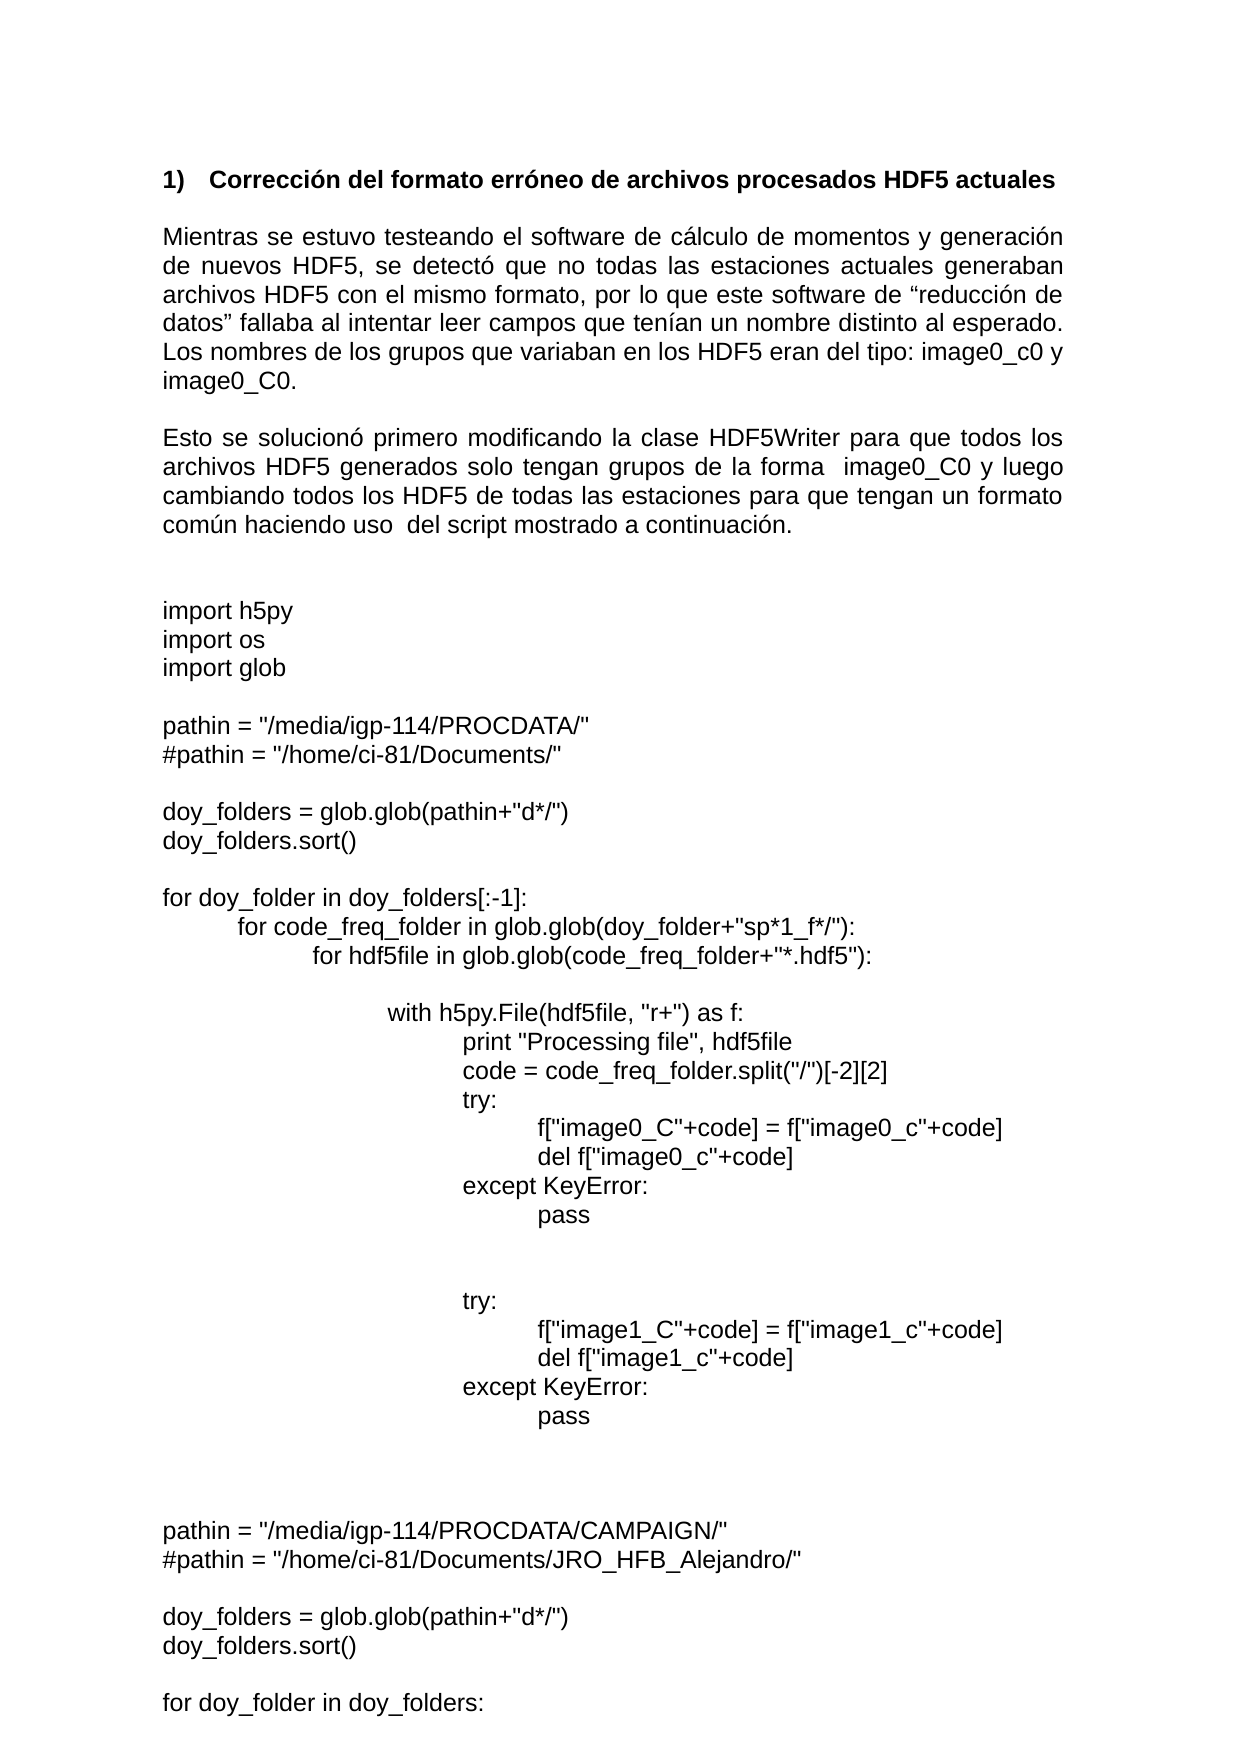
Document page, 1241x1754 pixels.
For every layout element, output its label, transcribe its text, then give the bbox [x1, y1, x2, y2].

text import os [162, 624, 1065, 653]
text f["image0_C"+code] = f["image0_c"+code] [162, 1113, 1065, 1142]
text pathin = "/media/igp-114/PROCDATA/CAMPAIGN/" [162, 1516, 1065, 1544]
text f["image1_C"+code] = f["image1_c"+code] [162, 1314, 1065, 1343]
text for code_freq_folder in glob.glob(doy_folder+"sp*1_f*/"): [162, 912, 1065, 941]
text import glob [162, 653, 1065, 682]
text for hdf5file in glob.glob(code_freq_folder+"*.hdf5"): [162, 941, 1065, 969]
text print "Processing file", hdf5file [162, 1027, 1065, 1056]
text pass [162, 1199, 1065, 1228]
text pathin = "/media/igp-114/PROCDATA/" [162, 711, 1065, 739]
text code = code_freq_folder.split("/")[-2][2] [162, 1056, 1065, 1084]
text Mientras se estuvo testeando el software de cálculo de momentos y generación de nuevos HDF5, se detectó que no todas las estaciones actuales generaban archivos HDF5 con el mismo formato, por lo que este software de “reducción de datos” fallaba al intentar leer campos que tenían un nombre distinto al esperado. Los nombres de los grupos que variaban en los HDF5 eran del tipo: image0_c0 y image0_C0. [162, 222, 1065, 394]
text #pathin = "/home/ci-81/Documents/" [162, 739, 1065, 768]
text doy_folders = glob.glob(pathin+"d*/") [162, 1602, 1065, 1631]
text with h5py.File(hdf5file, "r+") as f: [162, 998, 1065, 1027]
text #pathin = "/home/ci-81/Documents/JRO_HFB_Alejandro/" [162, 1544, 1065, 1573]
text doy_folders = glob.glob(pathin+"d*/") [162, 797, 1065, 826]
text doy_folders.sort() [162, 1631, 1065, 1659]
text Esto se solucionó primero modificando la clase HDF5Writer para que todos los archivos HDF5 generados solo tengan grupos de la forma image0_C0 y luego cambiando todos los HDF5 de todas las estaciones para que tengan un formato común haciendo uso del script mostrado a continuación. [162, 423, 1065, 538]
text for doy_folder in doy_folders: [162, 1688, 1065, 1717]
text del f["image0_c"+code] [162, 1142, 1065, 1171]
text doy_folders.sort() [162, 826, 1065, 854]
list Corrección del formato erróneo de archivos procesados HDF5 actuales [162, 164, 1065, 193]
text pass [162, 1401, 1065, 1429]
text del f["image1_c"+code] [162, 1343, 1065, 1372]
text for doy_folder in doy_folders[:-1]: [162, 883, 1065, 912]
text try: [162, 1286, 1065, 1314]
text except KeyError: [162, 1372, 1065, 1401]
text try: [162, 1084, 1065, 1113]
text import h5py [162, 596, 1065, 624]
text except KeyError: [162, 1171, 1065, 1199]
